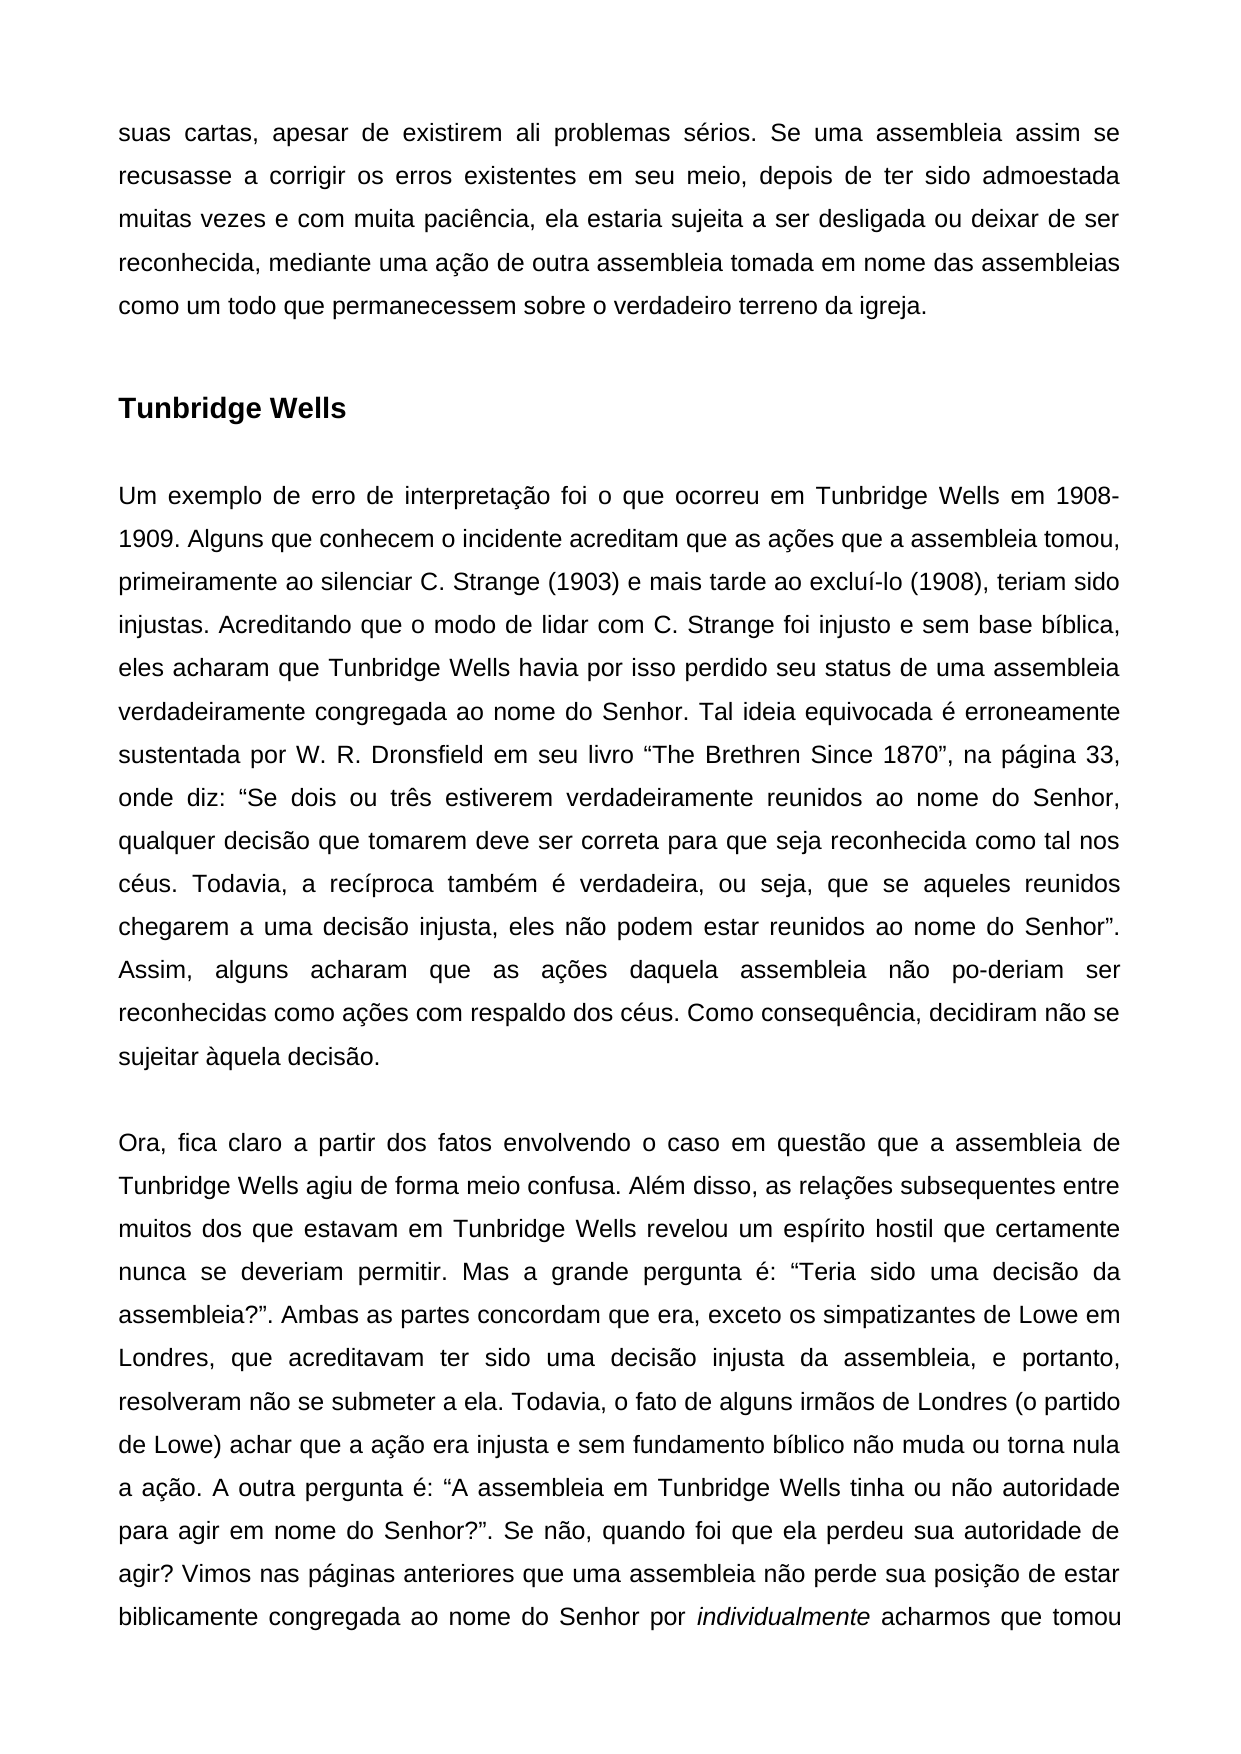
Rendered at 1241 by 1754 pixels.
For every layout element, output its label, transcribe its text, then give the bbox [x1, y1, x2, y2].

text suas cartas, apesar de existirem ali problemas sérios. Se uma assembleia assim se recusasse a corrigir os erros existentes em seu meio, depois de ter sido admoestada muitas vezes e com muita paciência, ela estaria sujeita a ser desligada ou deixar de ser reconhecida, mediante uma ação de outra assembleia tomada em nome das assembleias como um todo que permanecessem sobre o verdadeiro terreno da igreja. [118, 118, 1122, 319]
subtitle Tunbridge Wells [118, 391, 1122, 425]
text Um exemplo de erro de interpretação foi o que ocorreu em Tunbridge Wells em 1908-1909. Alguns que conhecem o incidente acreditam que as ações que a assembleia tomou, primeiramente ao silenciar C. Strange (1903) e mais tarde ao excluí-lo (1908), teriam sido injustas. Acreditando que o modo de lidar com C. Strange foi injusto e sem base bíblica, eles acharam que Tunbridge Wells havia por isso perdido seu status de uma assembleia verdadeiramente congregada ao nome do Senhor. Tal ideia equivocada é erroneamente sustentada por W. R. Dronsfield em seu livro “The Brethren Since 1870”, na página 33, onde diz: “Se dois ou três estiverem verdadeiramente reunidos ao nome do Senhor, qualquer decisão que tomarem deve ser correta para que seja reconhecida como tal nos céus. Todavia, a recíproca também é verdadeira, ou seja, que se aqueles reunidos chegarem a uma decisão injusta, eles não podem estar reunidos ao nome do Senhor”. Assim, alguns acharam que as ações daquela assembleia não po-deriam ser reconhecidas como ações com respaldo dos céus. Como consequência, decidiram não se sujeitar àquela decisão. [118, 481, 1122, 1070]
text Ora, fica claro a partir dos fatos envolvendo o caso em questão que a assembleia de Tunbridge Wells agiu de forma meio confusa. Além disso, as relações subsequentes entre muitos dos que estavam em Tunbridge Wells revelou um espírito hostil que certamente nunca se deveriam permitir. Mas a grande pergunta é: “Teria sido uma decisão da assembleia?”. Ambas as partes concordam que era, exceto os simpatizantes de Lowe em Londres, que acreditavam ter sido uma decisão injusta da assembleia, e portanto, resolveram não se submeter a ela. Todavia, o fato de alguns irmãos de Londres (o partido de Lowe) achar que a ação era injusta e sem fundamento bíblico não muda ou torna nula a ação. A outra pergunta é: “A assembleia em Tunbridge Wells tinha ou não autoridade para agir em nome do Senhor?”. Se não, quando foi que ela perdeu sua autoridade de agir? Vimos nas páginas anteriores que uma assembleia não perde sua posição de estar biblicamente congregada ao nome do Senhor por individualmente acharmos que tomou [118, 1128, 1122, 1631]
